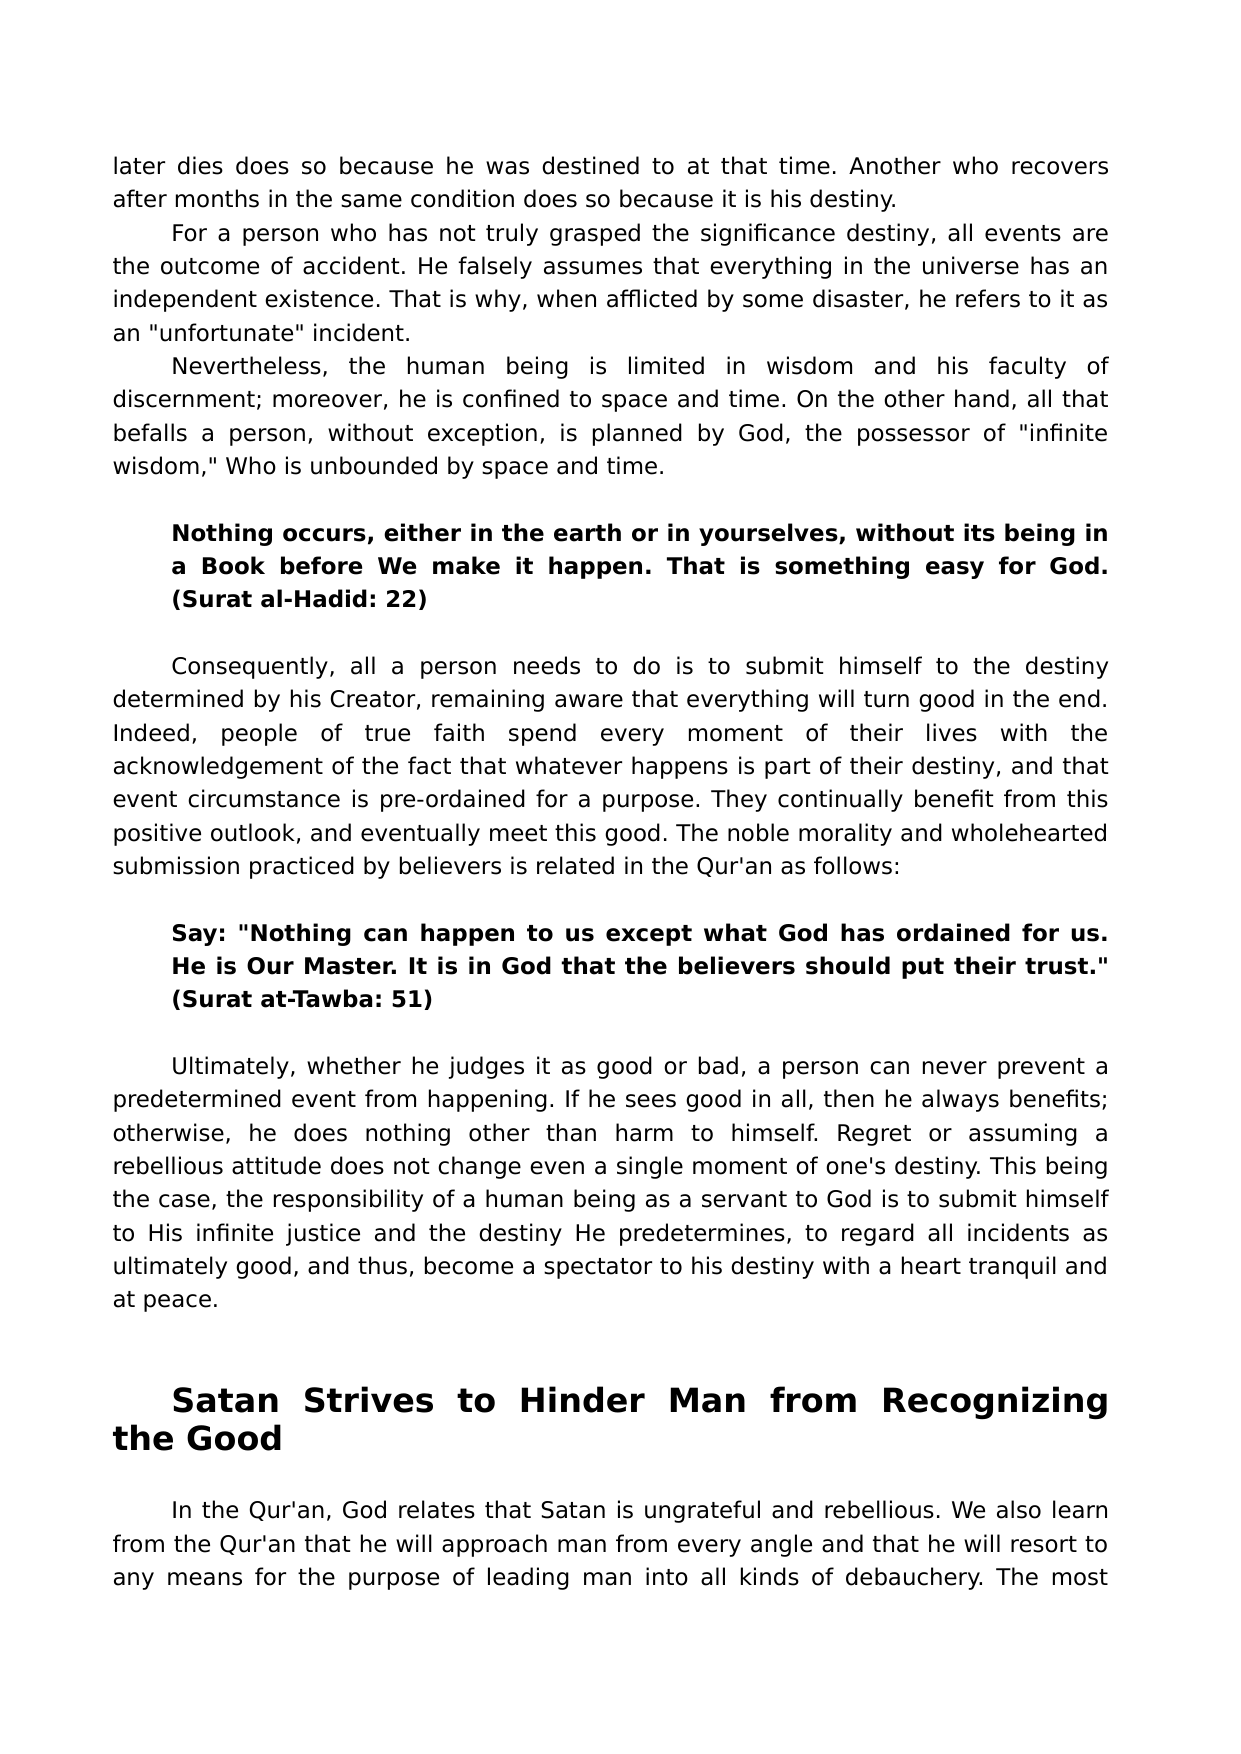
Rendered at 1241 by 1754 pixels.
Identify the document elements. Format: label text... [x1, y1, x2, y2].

text Ultimately, whether he judges it as good or bad, a person can never prevent a predetermined event from happening. If he sees good in all, then he always benefits; otherwise, he does nothing other than harm to himself. Regret or assuming a rebellious attitude does not change even a single moment of one's destiny. This being the case, the responsibility of a human being as a servant to God is to submit himself to His infinite justice and the destiny He predetermines, to regard all incidents as ultimately good, and thus, become a spectator to his destiny with a heart tranquil and at peace. [112, 1048, 1110, 1314]
text For a person who has not truly grasped the significance destiny, all events are the outcome of accident. He falsely assumes that everything in the universe has an independent existence. That is why, when afflicted by some disaster, he refers to it as an "unfortunate" incident. [112, 214, 1110, 348]
text Nevertheless, the human being is limited in wisdom and his faculty of discernment; moreover, he is confined to space and time. On the other hand, all that befalls a person, without exception, is planned by God, the possessor of "infinite wisdom," Who is unbounded by space and time. [112, 348, 1110, 481]
text In the Qur'an, God relates that Satan is ungrateful and rebellious. We also learn from the Qur'an that he will approach man from every angle and that he will resort to any means for the purpose of leading man into all kinds of debauchery. The most [112, 1492, 1110, 1592]
text later dies does so because he was destined to at that time. Another who recovers after months in the same condition does so because it is his destiny. [112, 148, 1110, 214]
text Satan Strives to Hinder Man from Recognizing the Good [112, 1381, 1110, 1459]
text Nothing occurs, either in the earth or in yourselves, without its being in a Book before We make it happen. That is something easy for God. (Surat al-Hadid: 22) [171, 514, 1110, 614]
text Consequently, all a person needs to do is to submit himself to the destiny determined by his Creator, remaining aware that everything will turn good in the end. Indeed, people of true faith spend every moment of their lives with the acknowledgement of the fact that whatever happens is part of their destiny, and that event circumstance is pre-ordained for a purpose. They continually benefit from this positive outlook, and eventually meet this good. The noble morality and wholehearted submission practiced by believers is related in the Qur'an as follows: [112, 648, 1110, 881]
text Say: "Nothing can happen to us except what God has ordained for us. He is Our Master. It is in God that the believers should put their trust." (Surat at-Tawba: 51) [171, 914, 1110, 1014]
